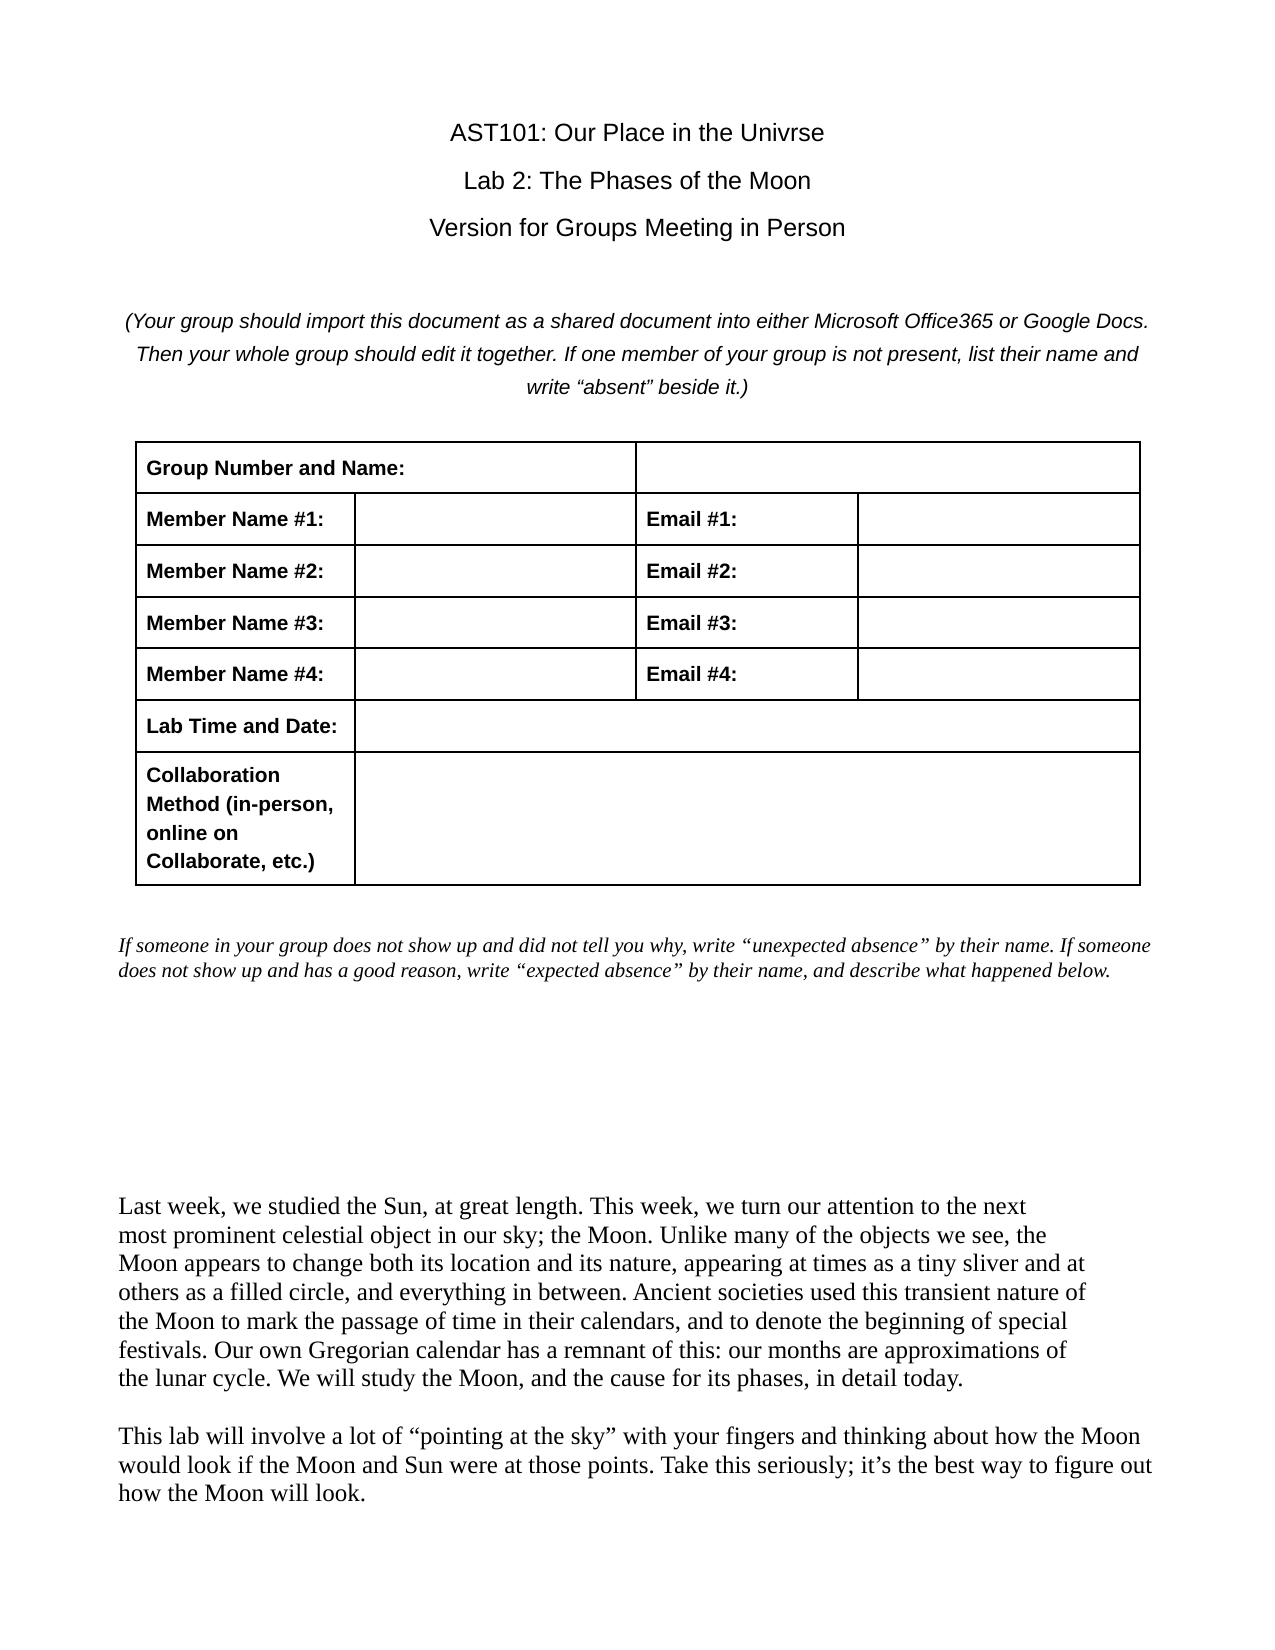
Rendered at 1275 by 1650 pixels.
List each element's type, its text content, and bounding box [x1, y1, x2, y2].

table_cell [356, 649, 635, 699]
table_cell [356, 546, 635, 596]
table_cell Member Name #4: [137, 649, 354, 699]
text Lab 2: The Phases of the Moon [118, 166, 1157, 194]
text Last week, we studied the Sun, at great length. This week, we turn our attention to the next [118, 1191, 1157, 1220]
table_cell [356, 494, 635, 544]
table_cell [356, 598, 635, 647]
text This lab will involve a lot of “pointing at the sky” with your fingers and thinking about how the Moon would look if the Moon and Sun were at those points. Take this seriously; it’s the best way to figure out how the Moon will look. [118, 1421, 1157, 1507]
table_cell Email #1: [637, 494, 857, 544]
table_cell Member Name #1: [137, 494, 354, 544]
table_cell [356, 753, 1139, 884]
table_cell [859, 598, 1139, 647]
table_cell Collaboration Method (in-person, online on Collaborate, etc.) [137, 753, 354, 884]
text (Your group should import this document as a shared document into either Microsoft Office365 or Google Docs. Then your whole group should edit it together. If one member of your group is not present, list their name and write “absent” beside it.) [118, 308, 1157, 398]
table_cell [356, 701, 1139, 751]
table_cell [859, 546, 1139, 596]
table_cell [859, 649, 1139, 699]
text Moon appears to change both its location and its nature, appearing at times as a tiny sliver and at [118, 1248, 1157, 1277]
text festivals. Our own Gregorian calendar has a remnant of this: our months are approximations of [118, 1335, 1157, 1363]
table_header [637, 443, 1139, 492]
table_cell Member Name #2: [137, 546, 354, 596]
table_cell Lab Time and Date: [137, 701, 354, 751]
table_header [118, 1059, 1157, 1143]
table_cell Email #2: [637, 546, 857, 596]
text most prominent celestial object in our sky; the Moon. Unlike many of the objects we see, the [118, 1220, 1157, 1248]
text AST101: Our Place in the Univrse [118, 118, 1157, 147]
text Version for Groups Meeting in Person [118, 213, 1157, 242]
table_header Group Number and Name: [137, 443, 635, 492]
table_cell Email #3: [637, 598, 857, 647]
text If someone in your group does not show up and did not tell you why, write “unexpected absence” by their name. If someone does not show up and has a good reason, write “expected absence” by their name, and describe what happened below. [118, 933, 1157, 982]
text the Moon to mark the passage of time in their calendars, and to denote the beginning of special [118, 1306, 1157, 1335]
text the lunar cycle. We will study the Moon, and the cause for its phases, in detail today. [118, 1363, 1157, 1392]
table_cell Email #4: [637, 649, 857, 699]
table_cell [859, 494, 1139, 544]
text others as a filled circle, and everything in between. Ancient societies used this transient nature of [118, 1277, 1157, 1306]
table_cell Member Name #3: [137, 598, 354, 647]
